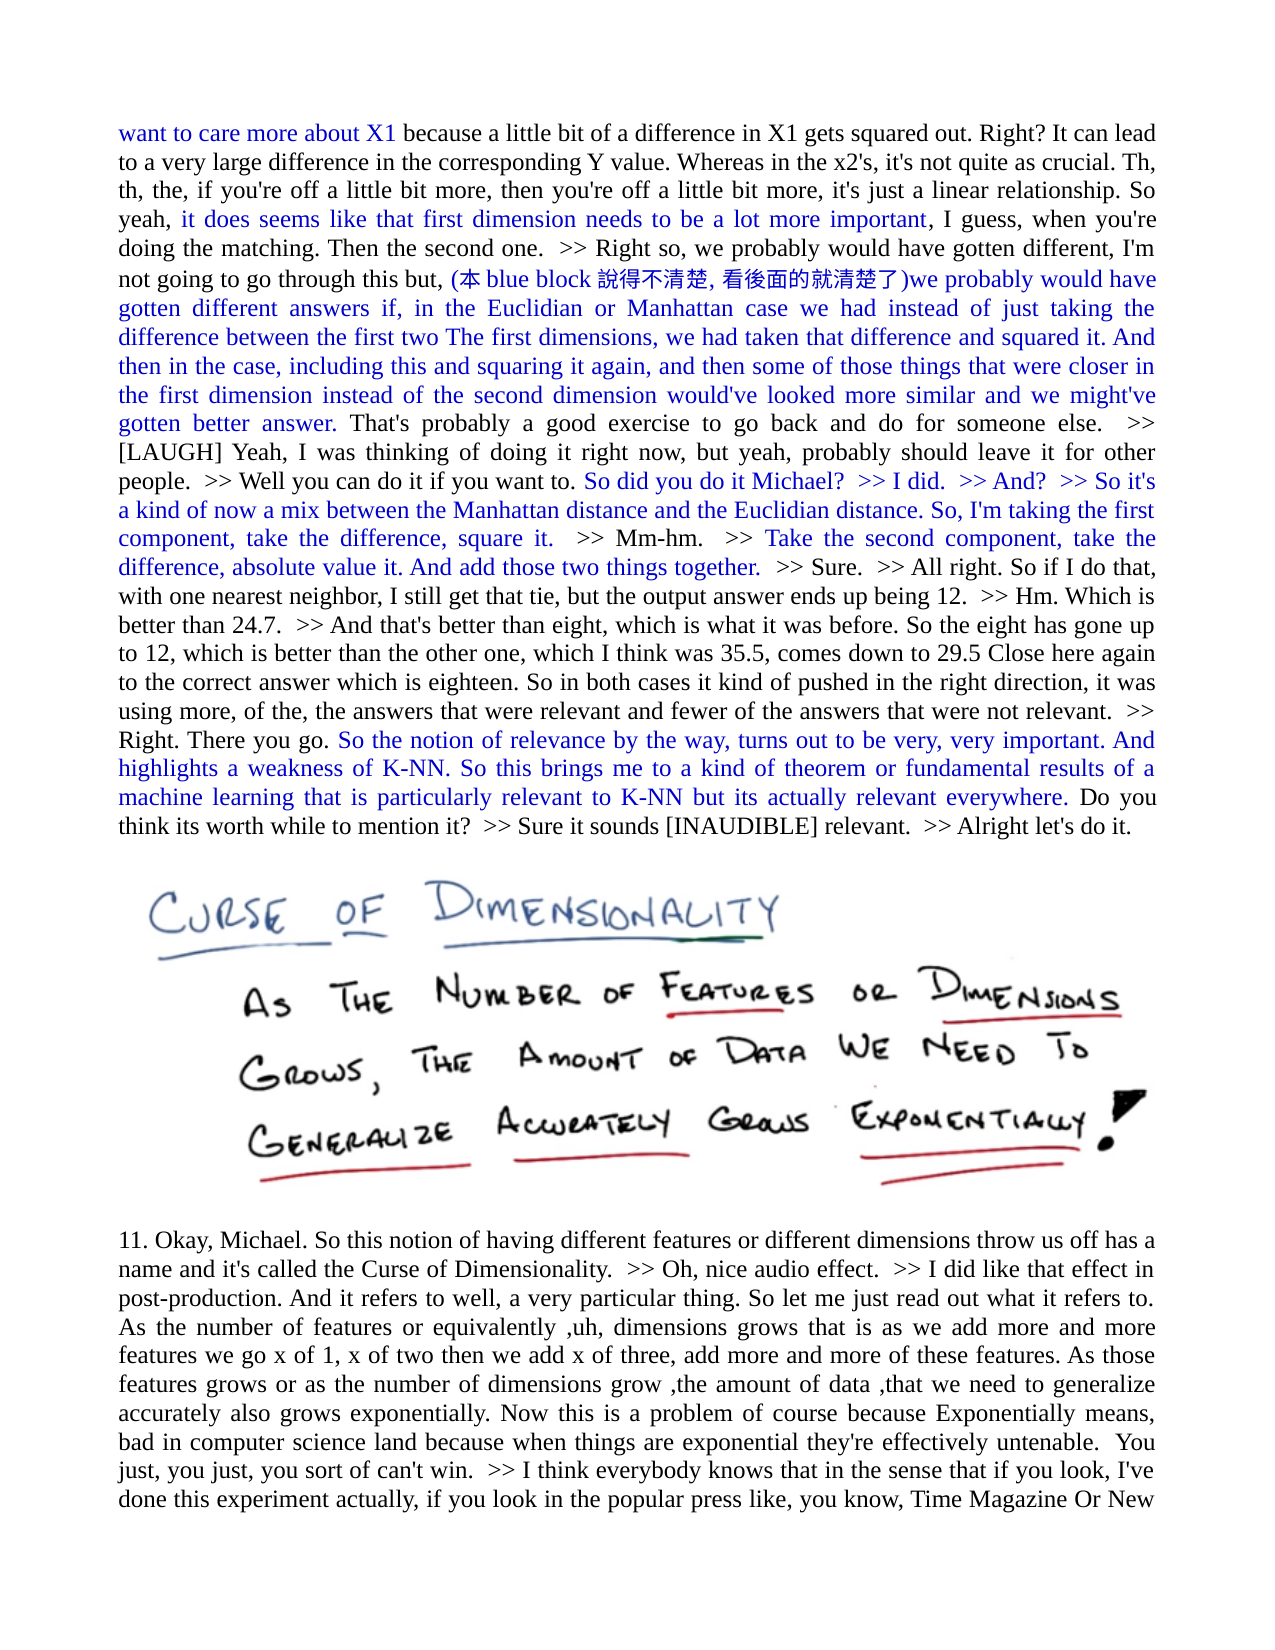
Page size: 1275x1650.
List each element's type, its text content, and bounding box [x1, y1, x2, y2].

text 11. Okay, Michael. So this notion of having different features or different dimensions throw us off has a name and it's called the Curse of Dimensionality. >> Oh, nice audio effect. >> I did like that effect in post-production. And it refers to well, a very particular thing. So let me just read out what it refers to. As the number of features or equivalently ,uh, dimensions grows that is as we add more and more features we go x of 1, x of two then we add x of three, add more and more of these features. As those features grows or as the number of dimensions grow ,the amount of data ,that we need to generalize accurately also grows exponentially. Now this is a problem of course because Exponentially means, bad in computer science land because when things are exponential they're effectively untenable. You just, you just, you sort of can't win. >> I think everybody knows that in the sense that if you look, I've done this experiment actually, if you look in the popular press like, you know, Time Magazine Or New [118, 1226, 1157, 1513]
picture [118, 868, 1157, 1197]
text want to care more about X1 because a little bit of a difference in X1 gets squared out. Right? It can lead to a very large difference in the corresponding Y value. Whereas in the x2's, it's not quite as crucial. Th, th, the, if you're off a little bit more, then you're off a little bit more, it's just a linear relationship. So yeah, it does seems like that first dimension needs to be a lot more important, I guess, when you're doing the matching. Then the second one. >> Right so, we probably would have gotten different, I'm not going to go through this but, (本blue block說得不清楚, 看後面的就清楚了)we probably would have gotten different answers if, in the Euclidian or Manhattan case we had instead of just taking the difference between the first two The first dimensions, we had taken that difference and squared it. And then in the case, including this and squaring it again, and then some of those things that were closer in the first dimension instead of the second dimension would've looked more similar and we might've gotten better answer. That's probably a good exercise to go back and do for someone else. >> [LAUGH] Yeah, I was thinking of doing it right now, but yeah, probably should leave it for other people. >> Well you can do it if you want to. So did you do it Michael? >> I did. >> And? >> So it's a kind of now a mix between the Manhattan distance and the Euclidian distance. So, I'm taking the first component, take the difference, square it. >> Mm-hm. >> Take the second component, take the difference, absolute value it. And add those two things together. >> Sure. >> All right. So if I do that, with one nearest neighbor, I still get that tie, but the output answer ends up being 12. >> Hm. Which is better than 24.7. >> And that's better than eight, which is what it was before. So the eight has gone up to 12, which is better than the other one, which I think was 35.5, comes down to 29.5 Close here again to the correct answer which is eighteen. So in both cases it kind of pushed in the right direction, it was using more, of the, the answers that were relevant and fewer of the answers that were not relevant. >> Right. There you go. So the notion of relevance by the way, turns out to be very, very important. And highlights a weakness of K-NN. So this brings me to a kind of theorem or fundamental results of a machine learning that is particularly relevant to K-NN but its actually relevant everywhere. Do you think its worth while to mention it? >> Sure it sounds [INAUDIBLE] relevant. >> Alright let's do it. [118, 118, 1157, 840]
